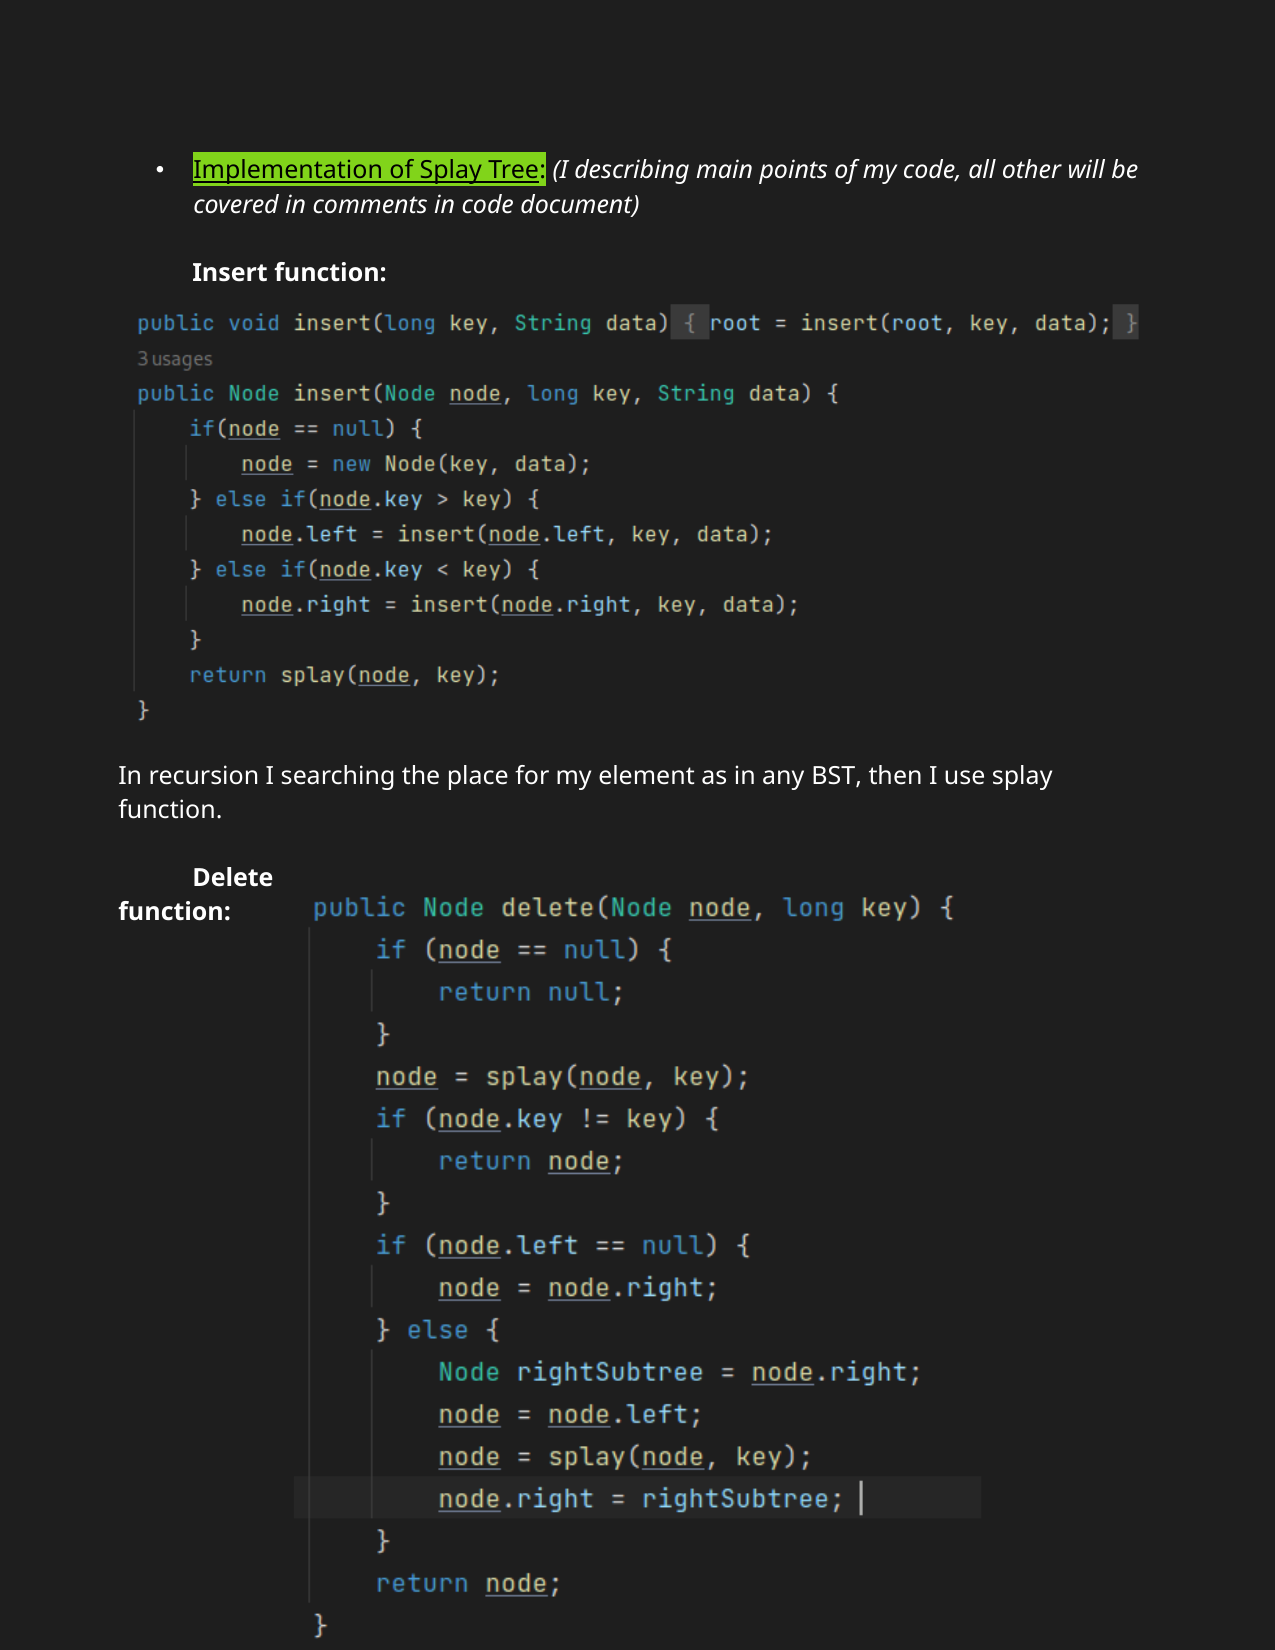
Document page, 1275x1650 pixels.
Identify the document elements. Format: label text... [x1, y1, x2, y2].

picture [293, 882, 982, 1650]
list Implementation of Splay Tree: (I describing main points of my code, all other will be covered in comments in code document) [156, 152, 1157, 220]
picture [118, 303, 1157, 724]
text Insert function: [118, 254, 1157, 288]
text In recursion I searching the place for my element as in any BST, then I use splay function. [118, 758, 1157, 826]
text Delete function: [118, 860, 1157, 928]
